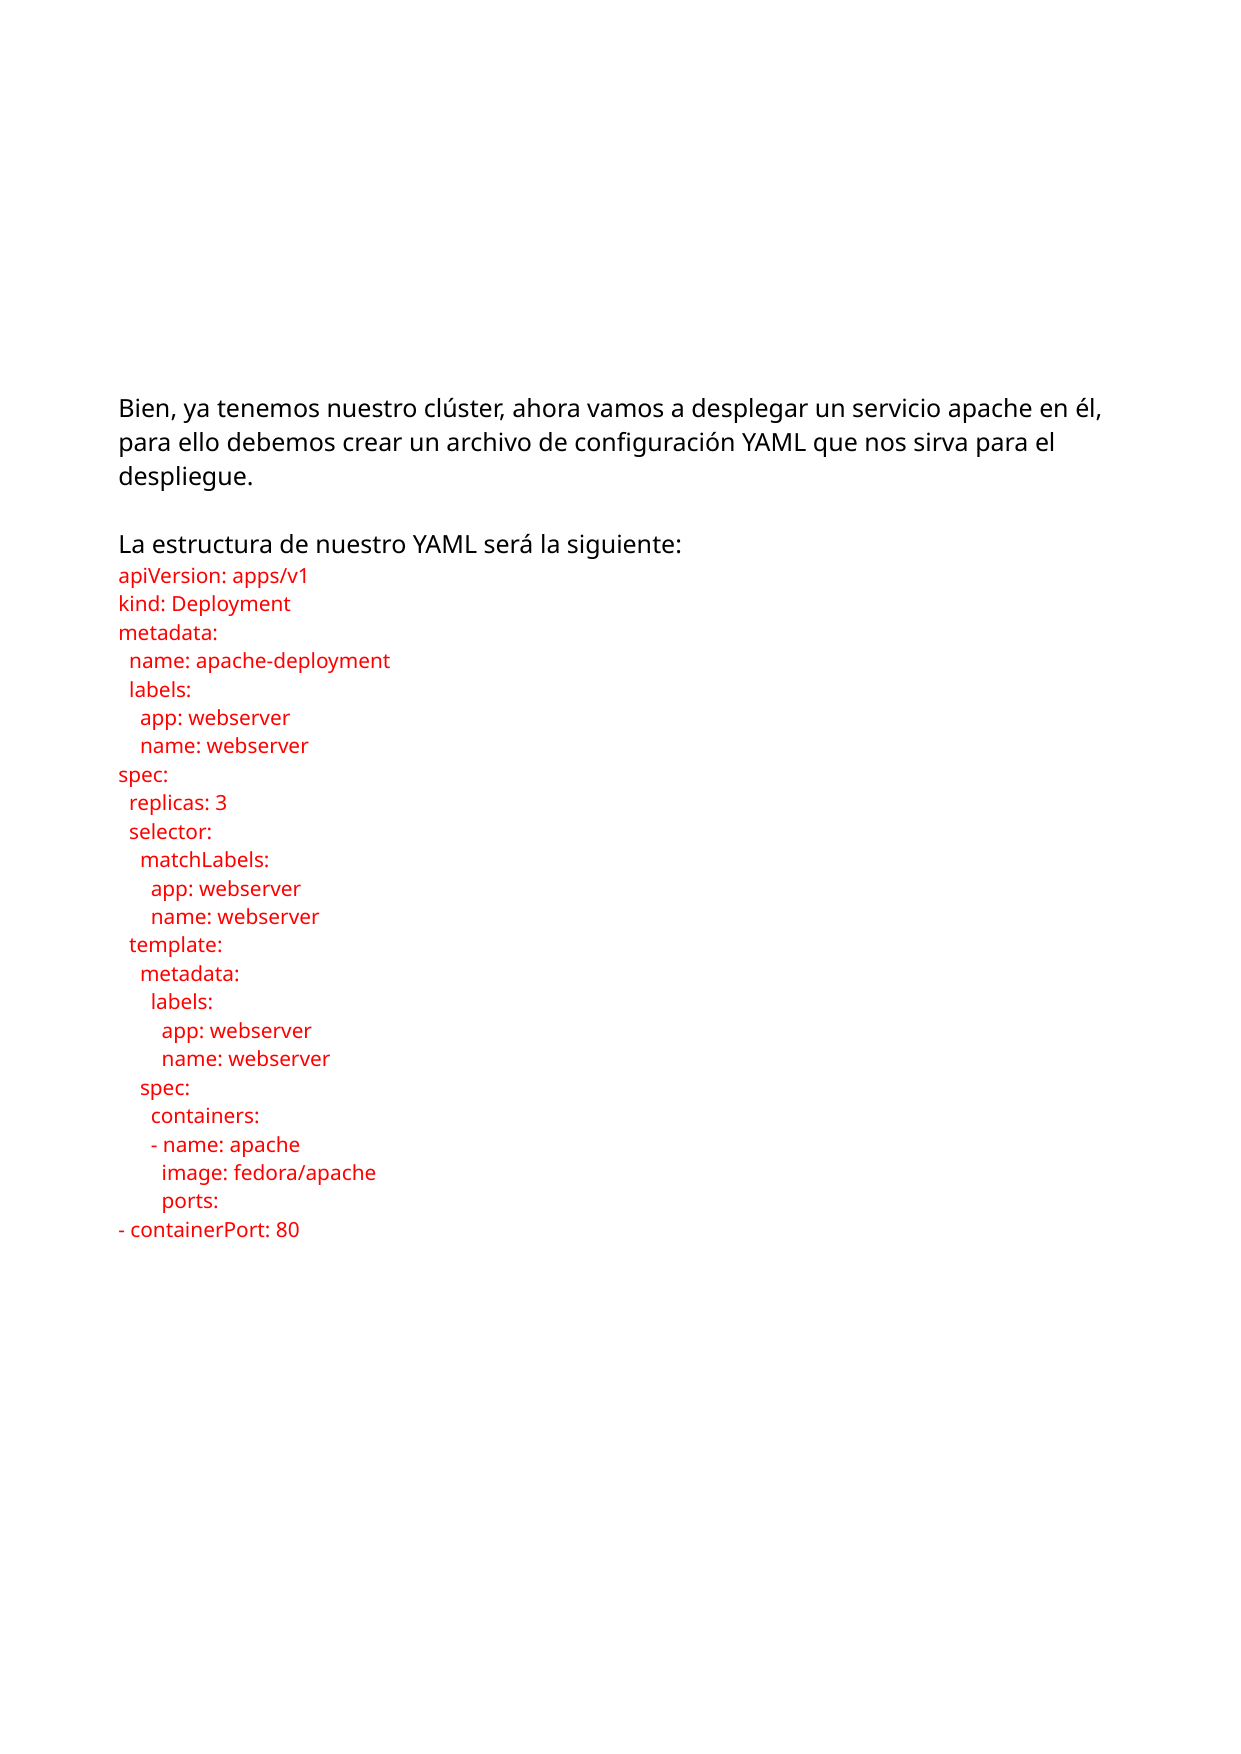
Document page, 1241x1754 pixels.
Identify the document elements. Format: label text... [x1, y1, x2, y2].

text spec: [118, 760, 1122, 788]
text spec: [118, 1073, 1122, 1101]
text kind: Deployment [118, 589, 1122, 618]
text name: webserver [118, 902, 1122, 931]
text ports: [118, 1187, 1122, 1215]
text selector: [118, 817, 1122, 845]
text image: fedora/apache [118, 1158, 1122, 1187]
text metadata: [118, 959, 1122, 987]
text labels: [118, 987, 1122, 1016]
text apiVersion: apps/v1 [118, 561, 1122, 589]
text name: webserver [118, 1044, 1122, 1073]
text template: [118, 931, 1122, 959]
text La estructura de nuestro YAML será la siguiente: [118, 527, 1122, 561]
text - containerPort: 80 [118, 1215, 1122, 1243]
text metadata: [118, 618, 1122, 646]
text app: webserver [118, 703, 1122, 732]
text name: webserver [118, 732, 1122, 760]
text - name: apache [118, 1130, 1122, 1158]
text matchLabels: [118, 845, 1122, 874]
text Bien, ya tenemos nuestro clúster, ahora vamos a desplegar un servicio apache en él, para ello debemos crear un archivo de configuración YAML que nos sirva para el despliegue. [118, 391, 1122, 493]
text containers: [118, 1101, 1122, 1130]
text labels: [118, 675, 1122, 703]
text app: webserver [118, 874, 1122, 902]
text app: webserver [118, 1016, 1122, 1044]
text name: apache-deployment [118, 646, 1122, 675]
text replicas: 3 [118, 788, 1122, 817]
